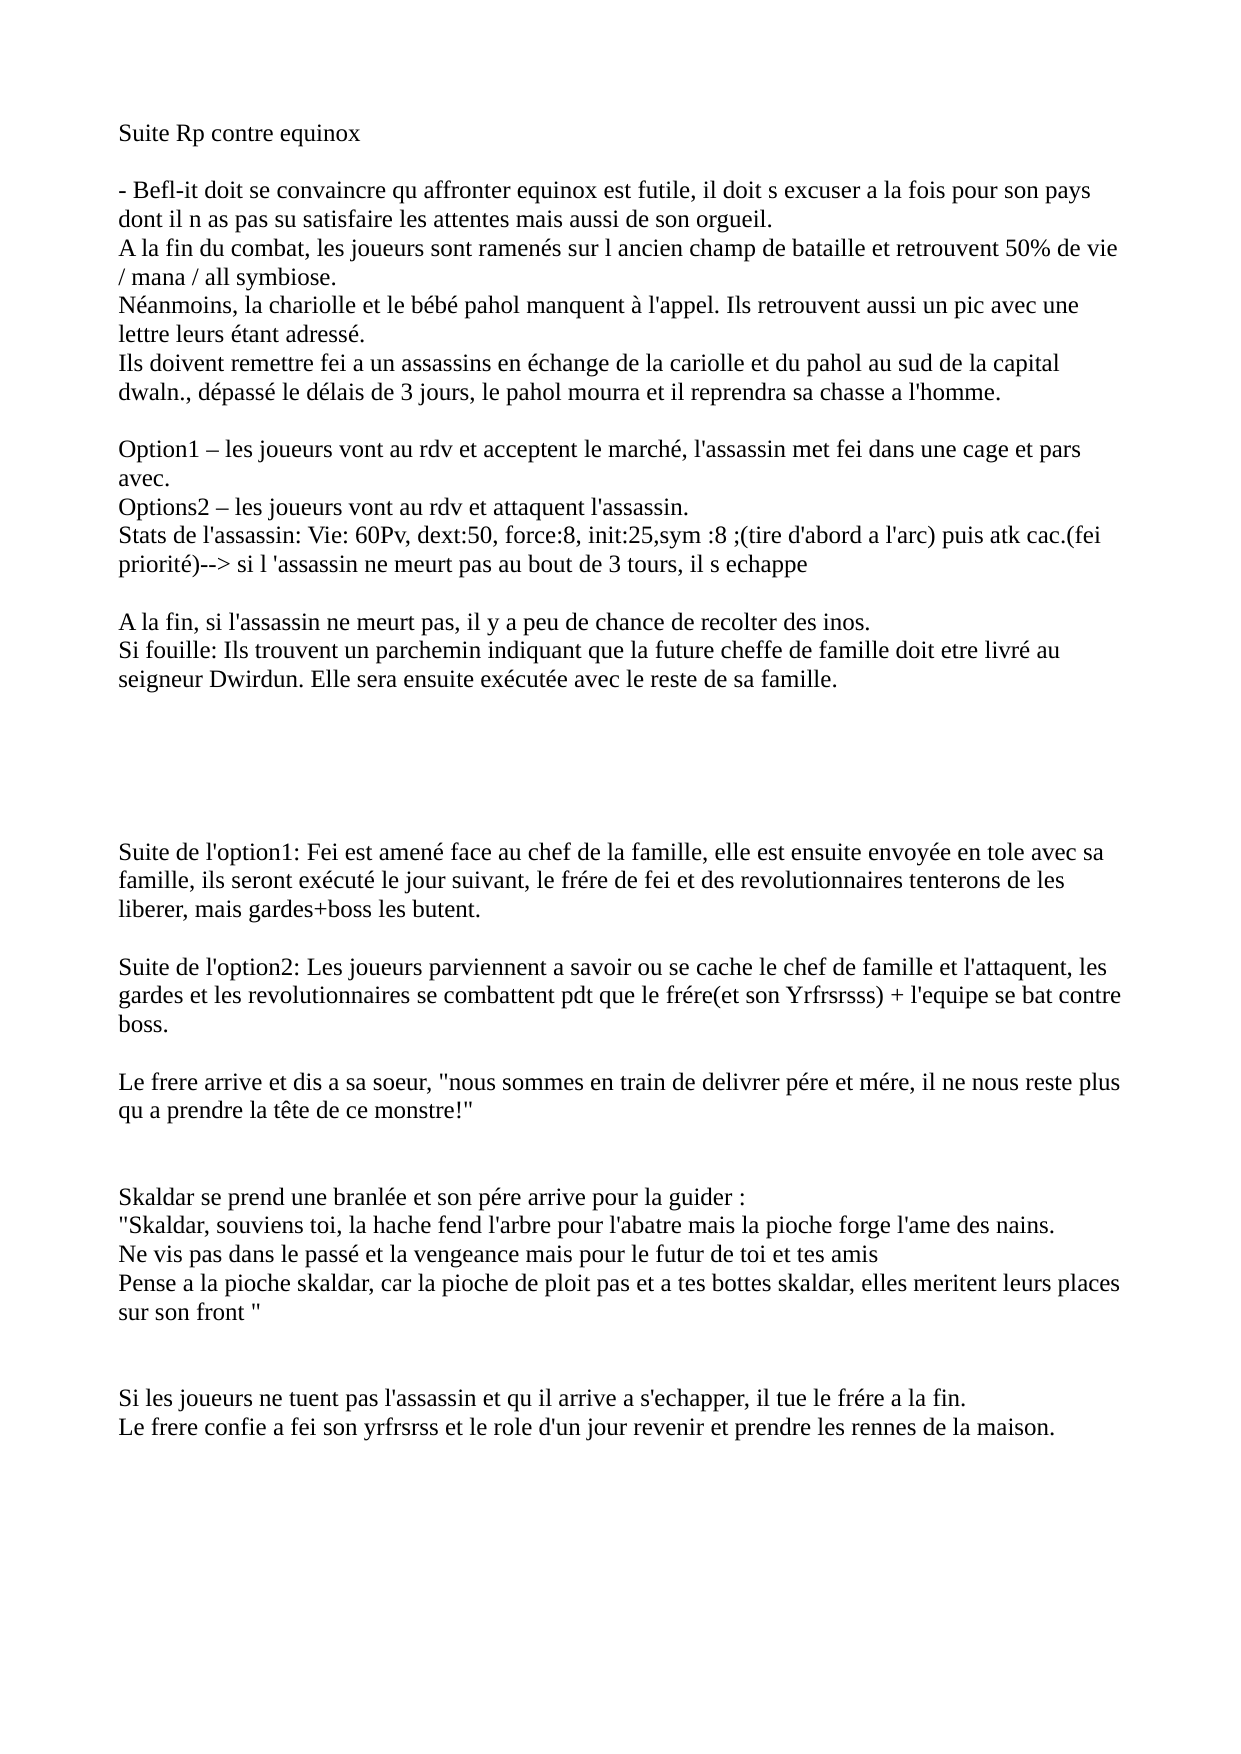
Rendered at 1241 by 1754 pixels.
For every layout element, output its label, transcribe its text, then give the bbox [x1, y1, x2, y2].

text Options2 – les joueurs vont au rdv et attaquent l'assassin. [118, 492, 1122, 521]
text "Skaldar, souviens toi, la hache fend l'arbre pour l'abatre mais la pioche forge l'ame des nains. [118, 1211, 1122, 1239]
text Skaldar se prend une branlée et son pére arrive pour la guider : [118, 1182, 1122, 1211]
text Option1 – les joueurs vont au rdv et acceptent le marché, l'assassin met fei dans une cage et pars avec. [118, 434, 1122, 492]
text Ne vis pas dans le passé et la vengeance mais pour le futur de toi et tes amis [118, 1239, 1122, 1268]
text - Befl-it doit se convaincre qu affronter equinox est futile, il doit s excuser a la fois pour son pays dont il n as pas su satisfaire les attentes mais aussi de son orgueil. [118, 176, 1122, 233]
text Si les joueurs ne tuent pas l'assassin et qu il arrive a s'echapper, il tue le frére a la fin. [118, 1383, 1122, 1412]
text Ils doivent remettre fei a un assassins en échange de la cariolle et du pahol au sud de la capital dwaln., dépassé le délais de 3 jours, le pahol mourra et il reprendra sa chasse a l'homme. [118, 348, 1122, 406]
text Suite de l'option2: Les joueurs parviennent a savoir ou se cache le chef de famille et l'attaquent, les gardes et les revolutionnaires se combattent pdt que le frére(et son Yrfrsrsss) + l'equipe se bat contre boss. [118, 952, 1122, 1038]
text Si fouille: Ils trouvent un parchemin indiquant que la future cheffe de famille doit etre livré au seigneur Dwirdun. Elle sera ensuite exécutée avec le reste de sa famille. [118, 636, 1122, 693]
text Stats de l'assassin: Vie: 60Pv, dext:50, force:8, init:25,sym :8 ;(tire d'abord a l'arc) puis atk cac.(fei priorité)--> si l 'assassin ne meurt pas au bout de 3 tours, il s echappe [118, 521, 1122, 578]
text Suite de l'option1: Fei est amené face au chef de la famille, elle est ensuite envoyée en tole avec sa famille, ils seront exécuté le jour suivant, le frére de fei et des revolutionnaires tenterons de les liberer, mais gardes+boss les butent. [118, 837, 1122, 923]
text A la fin, si l'assassin ne meurt pas, il y a peu de chance de recolter des inos. [118, 607, 1122, 636]
text Néanmoins, la chariolle et le bébé pahol manquent à l'appel. Ils retrouvent aussi un pic avec une lettre leurs étant adressé. [118, 291, 1122, 348]
text Suite Rp contre equinox [118, 118, 1122, 147]
text Le frere confie a fei son yrfrsrss et le role d'un jour revenir et prendre les rennes de la maison. [118, 1412, 1122, 1441]
text Le frere arrive et dis a sa soeur, "nous sommes en train de delivrer pére et mére, il ne nous reste plus qu a prendre la tête de ce monstre!" [118, 1067, 1122, 1124]
text A la fin du combat, les joueurs sont ramenés sur l ancien champ de bataille et retrouvent 50% de vie / mana / all symbiose. [118, 233, 1122, 291]
text Pense a la pioche skaldar, car la pioche de ploit pas et a tes bottes skaldar, elles meritent leurs places sur son front " [118, 1268, 1122, 1326]
